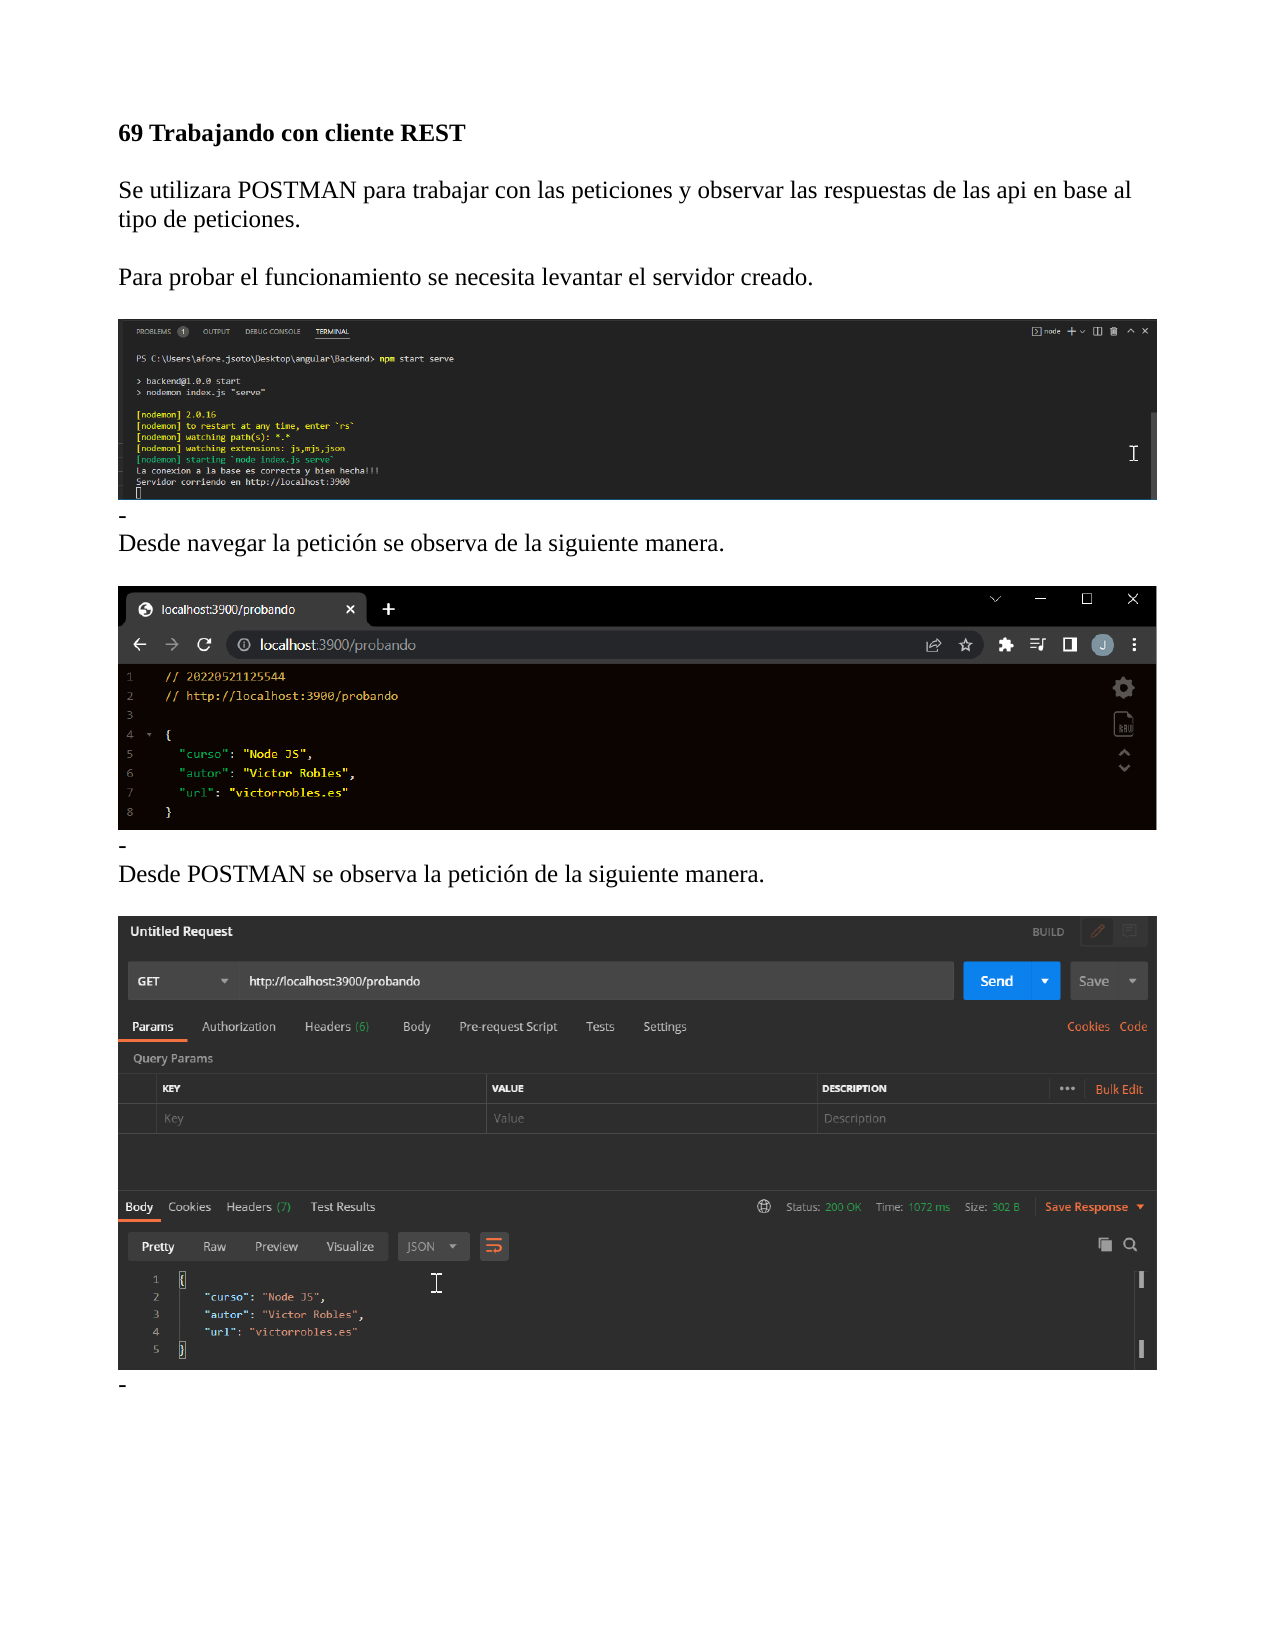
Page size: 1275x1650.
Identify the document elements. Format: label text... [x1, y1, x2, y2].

text - [118, 1370, 1157, 1398]
text Se utilizara POSTMAN para trabajar con las peticiones y observar las respuestas de las api en base al tipo de peticiones. [118, 176, 1157, 233]
text - [118, 500, 1157, 528]
picture [118, 916, 1157, 1370]
text Desde navegar la petición se observa de la siguiente manera. [118, 528, 1157, 557]
picture [118, 586, 1157, 830]
text 69 Trabajando con cliente REST [118, 118, 1157, 147]
text Desde POSTMAN se observa la petición de la siguiente manera. [118, 859, 1157, 887]
text - [118, 830, 1157, 859]
picture [118, 319, 1157, 500]
text Para probar el funcionamiento se necesita levantar el servidor creado. [118, 262, 1157, 291]
